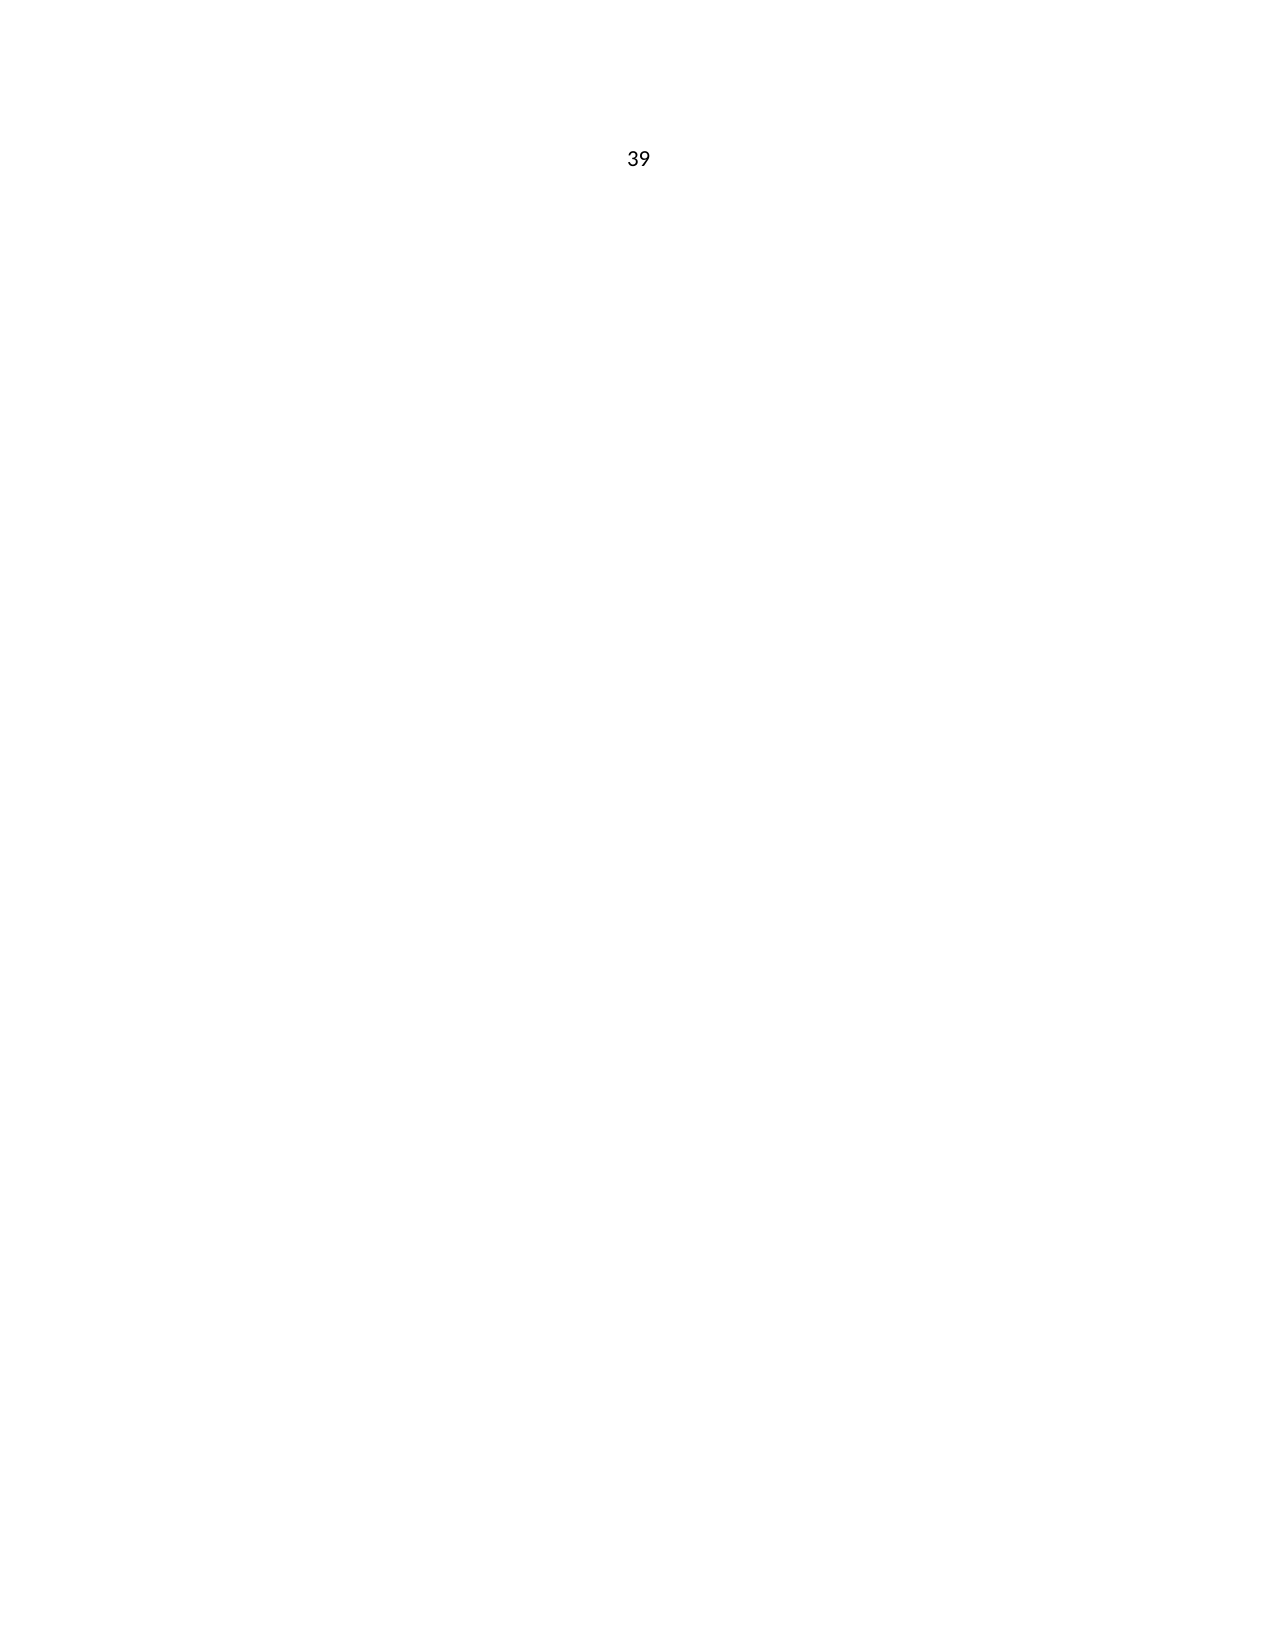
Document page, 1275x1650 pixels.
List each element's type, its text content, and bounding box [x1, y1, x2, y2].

text 39 [627, 144, 1269, 172]
